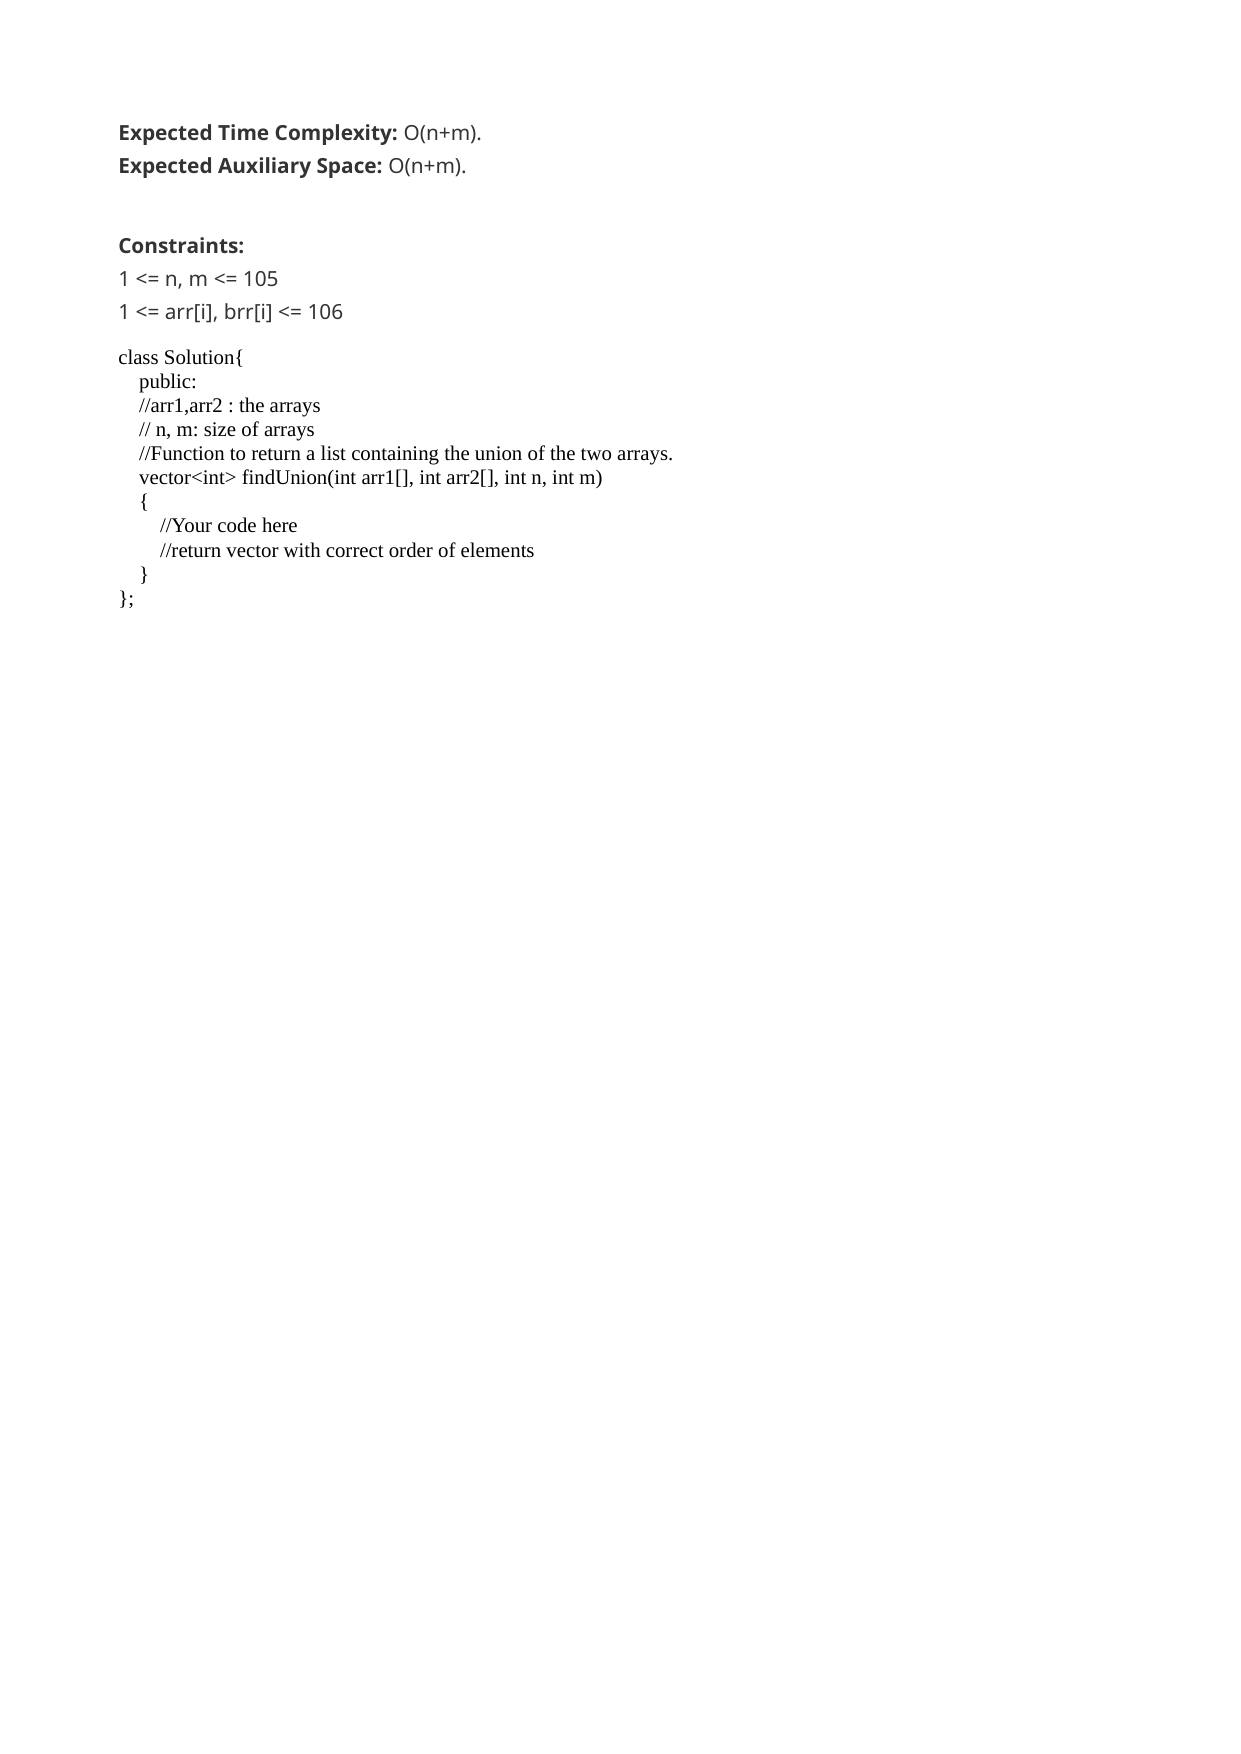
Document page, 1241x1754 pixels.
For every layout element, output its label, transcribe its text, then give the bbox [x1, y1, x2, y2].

text //Your code here [118, 513, 1122, 537]
text }; [118, 586, 1122, 610]
text //return vector with correct order of elements [118, 537, 1122, 562]
text //Function to return a list containing the union of the two arrays. [118, 441, 1122, 465]
text { [118, 489, 1122, 513]
text class Solution{ [118, 345, 1122, 369]
text Expected Time Complexity: O(n+m). Expected Auxiliary Space: O(n+m). [118, 118, 1122, 212]
text Constraints: 1 <= n, m <= 105 1 <= arr[i], brr[i] <= 106 [118, 232, 1122, 325]
text // n, m: size of arrays [118, 417, 1122, 441]
text vector<int> findUnion(int arr1[], int arr2[], int n, int m) [118, 465, 1122, 489]
text } [118, 562, 1122, 586]
text public: [118, 369, 1122, 393]
text //arr1,arr2 : the arrays [118, 393, 1122, 417]
